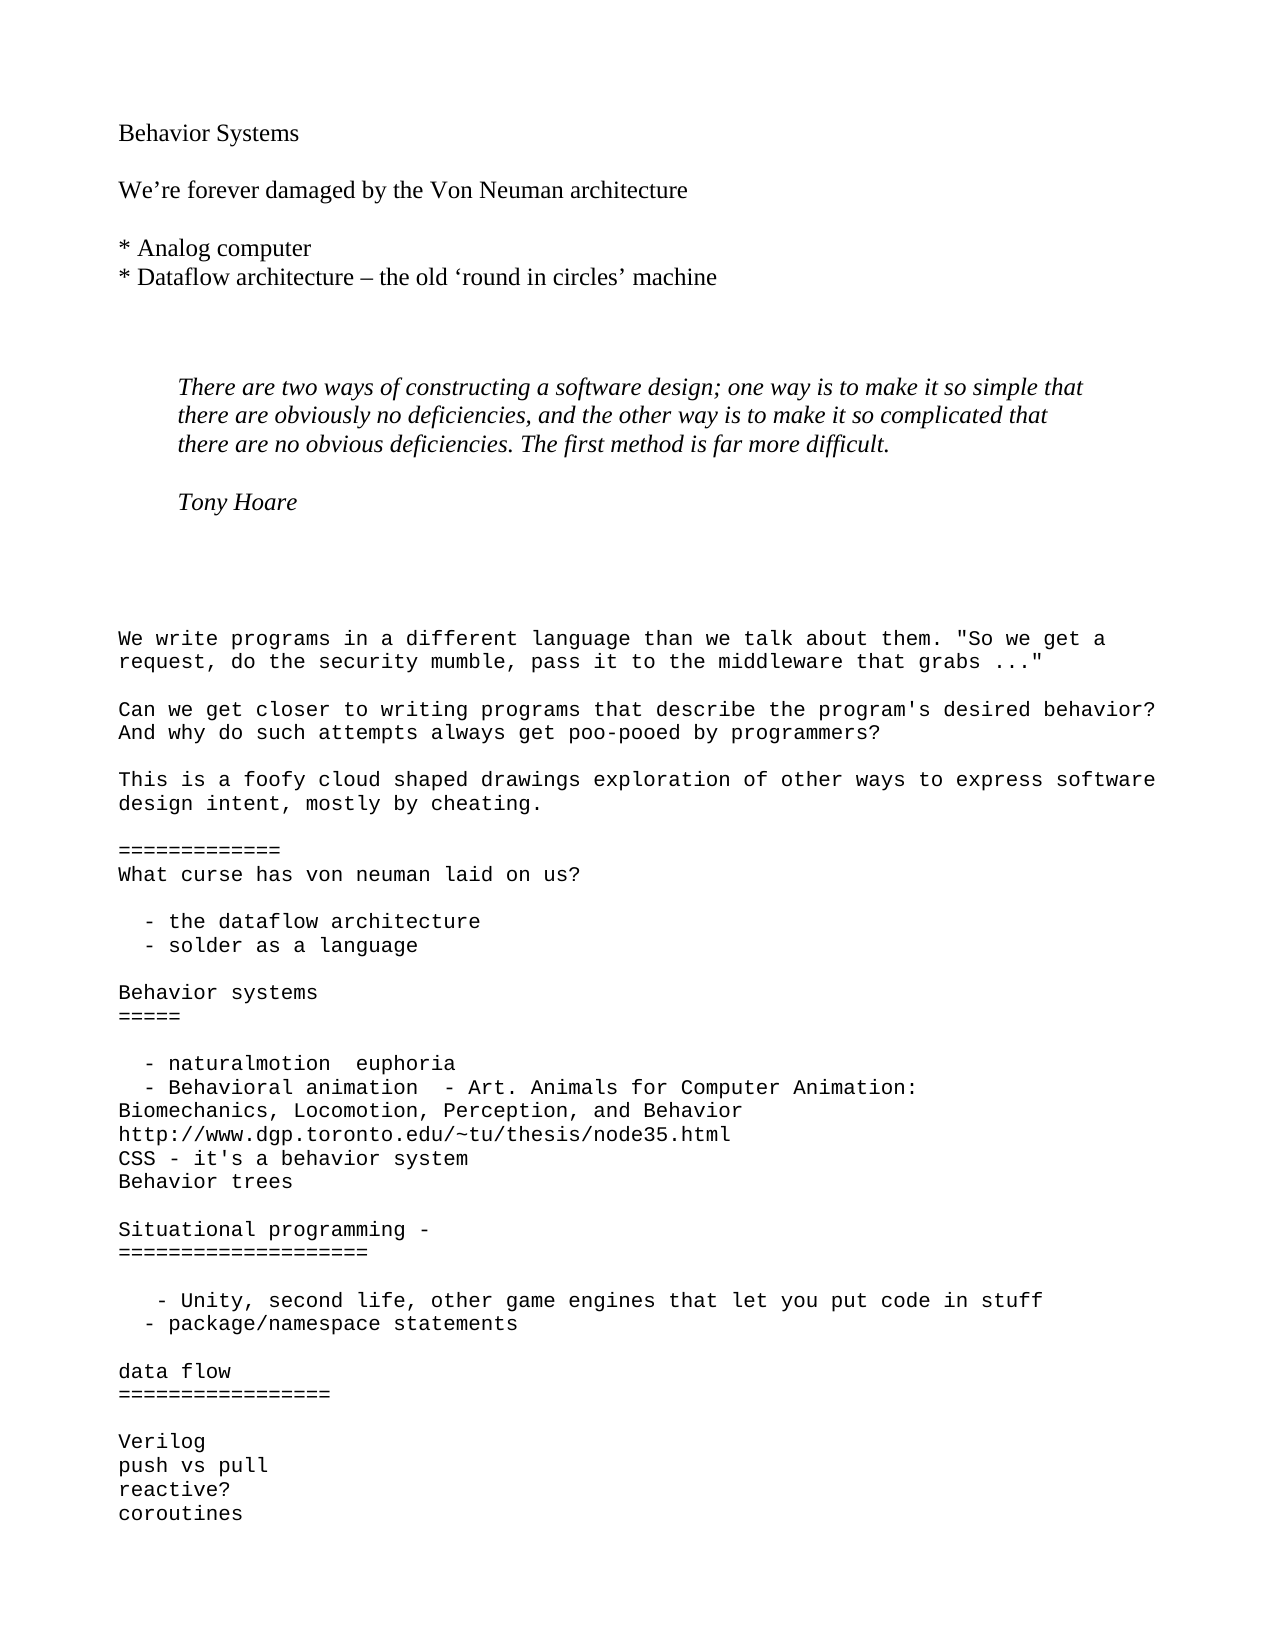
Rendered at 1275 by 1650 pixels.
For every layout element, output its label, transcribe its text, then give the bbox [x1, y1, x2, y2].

text - solder as a language [118, 935, 1157, 959]
text - naturalmotion euphoria [118, 1053, 1157, 1077]
text ============= [118, 840, 1157, 864]
text ==================== [118, 1242, 1157, 1266]
text We write programs in a different language than we talk about them. "So we get a request, do the security mumble, pass it to the middleware that grabs ..." [118, 628, 1157, 675]
text - package/namespace statements [118, 1313, 1157, 1337]
text * Analog computer [118, 233, 1157, 262]
text Biomechanics, Locomotion, Perception, and Behavior [118, 1101, 1157, 1124]
text - Behavioral animation - Art. Animals for Computer Animation: [118, 1077, 1157, 1101]
text Can we get closer to writing programs that describe the program's desired behavior? And why do such attempts always get poo-pooed by programmers? [118, 698, 1157, 746]
text This is a foofy cloud shaped drawings exploration of other ways to express software design intent, mostly by cheating. [118, 769, 1157, 817]
text - the dataflow architecture [118, 911, 1157, 935]
text Situational programming - [118, 1219, 1157, 1242]
text CSS - it's a behavior system [118, 1148, 1157, 1171]
text coroutines [118, 1502, 1157, 1526]
text ================= [118, 1384, 1157, 1408]
text What curse has von neuman laid on us? [118, 864, 1157, 888]
text reactive? [118, 1479, 1157, 1502]
text Behavior Systems [118, 118, 1157, 147]
text - Unity, second life, other game engines that let you put code in stuff [118, 1290, 1157, 1313]
text http://www.dgp.toronto.edu/~tu/thesis/node35.html [118, 1124, 1157, 1148]
text Behavior systems [118, 982, 1157, 1006]
text Behavior trees [118, 1171, 1157, 1195]
text * Dataflow architecture – the old ‘round in circles’ machine [118, 262, 1157, 291]
text Verilog [118, 1432, 1157, 1455]
text We’re forever damaged by the Von Neuman architecture [118, 176, 1157, 204]
text data flow [118, 1361, 1157, 1384]
text push vs pull [118, 1455, 1157, 1479]
text There are two ways of constructing a software design; one way is to make it so simple that there are obviously no deficiencies, and the other way is to make it so complicated that there are no obvious deficiencies. The first method is far more difficult. [177, 372, 1098, 458]
text ===== [118, 1006, 1157, 1029]
text Tony Hoare [177, 487, 1098, 516]
